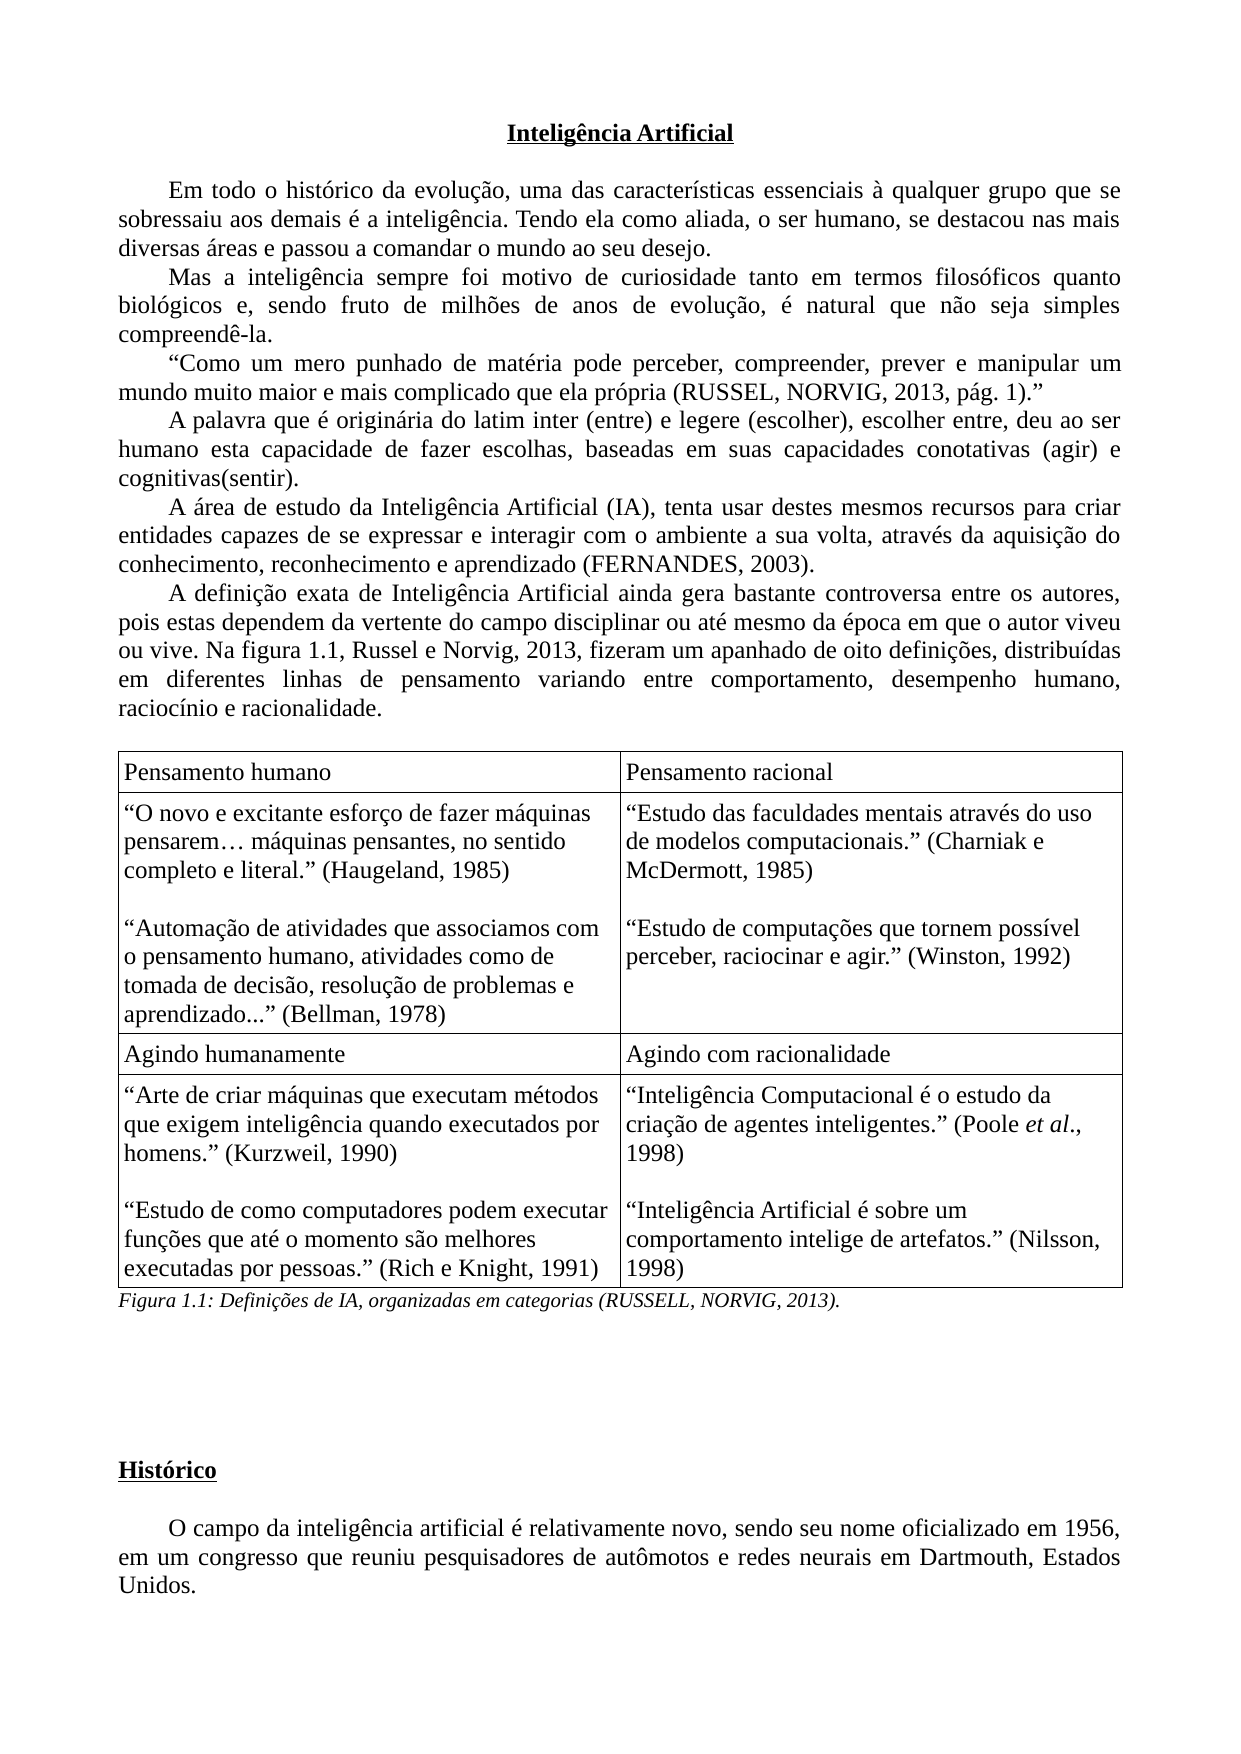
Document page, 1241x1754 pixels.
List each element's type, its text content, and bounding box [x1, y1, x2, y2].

table_cell Agindo com racionalidade [621, 1034, 1122, 1074]
text A definição exata de Inteligência Artificial ainda gera bastante controversa entre os autores, pois estas dependem da vertente do campo disciplinar ou até mesmo da época em que o autor viveu ou vive. Na figura 1.1, Russel e Norvig, 2013, fizeram um apanhado de oito definições, distribuídas em diferentes linhas de pensamento variando entre comportamento, desempenho humano, raciocínio e racionalidade. [118, 578, 1122, 722]
table_header Pensamento racional [621, 752, 1122, 791]
text Em todo o histórico da evolução, uma das características essenciais à qualquer grupo que se sobressaiu aos demais é a inteligência. Tendo ela como aliada, o ser humano, se destacou nas mais diversas áreas e passou a comandar o mundo ao seu desejo. [118, 176, 1122, 262]
table_cell “Arte de criar máquinas que executam métodos que exigem inteligência quando executados por homens.” (Kurzweil, 1990) “Estudo de como computadores podem executar funções que até o momento são melhores executadas por pessoas.” (Rich e Knight, 1991) [119, 1075, 620, 1287]
text Histórico [118, 1456, 1122, 1484]
text A palavra que é originária do latim inter (entre) e legere (escolher), escolher entre, deu ao ser humano esta capacidade de fazer escolhas, baseadas em suas capacidades conotativas (agir) e cognitivas(sentir). [118, 406, 1122, 492]
table_cell “Estudo das faculdades mentais através do uso de modelos computacionais.” (Charniak e McDermott, 1985) “Estudo de computações que tornem possível perceber, raciocinar e agir.” (Winston, 1992) [621, 793, 1122, 1033]
table_cell Agindo humanamente [119, 1034, 620, 1074]
text A área de estudo da Inteligência Artificial (IA), tenta usar destes mesmos recursos para criar entidades capazes de se expressar e interagir com o ambiente a sua volta, através da aquisição do conhecimento, reconhecimento e aprendizado (FERNANDES, 2003). [118, 492, 1122, 578]
text O campo da inteligência artificial é relativamente novo, sendo seu nome oficializado em 1956, em um congresso que reuniu pesquisadores de autômotos e redes neurais em Dartmouth, Estados Unidos. [118, 1513, 1122, 1599]
table_cell “Inteligência Computacional é o estudo da criação de agentes inteligentes.” (Poole et al., 1998) “Inteligência Artificial é sobre um comportamento intelige de artefatos.” (Nilsson, 1998) [621, 1075, 1122, 1287]
table_header Pensamento humano [119, 752, 620, 791]
text Figura 1.1: Definições de IA, organizadas em categorias (RUSSELL, NORVIG, 2013). [118, 1288, 1122, 1312]
table_cell “O novo e excitante esforço de fazer máquinas pensarem… máquinas pensantes, no sentido completo e literal.” (Haugeland, 1985) “Automação de atividades que associamos com o pensamento humano, atividades como de tomada de decisão, resolução de problemas e aprendizado...” (Bellman, 1978) [119, 793, 620, 1033]
text Inteligência Artificial [118, 118, 1122, 147]
text “Como um mero punhado de matéria pode perceber, compreender, prever e manipular um mundo muito maior e mais complicado que ela própria (RUSSEL, NORVIG, 2013, pág. 1).” [118, 348, 1122, 406]
text Mas a inteligência sempre foi motivo de curiosidade tanto em termos filosóficos quanto biológicos e, sendo fruto de milhões de anos de evolução, é natural que não seja simples compreendê-la. [118, 262, 1122, 348]
